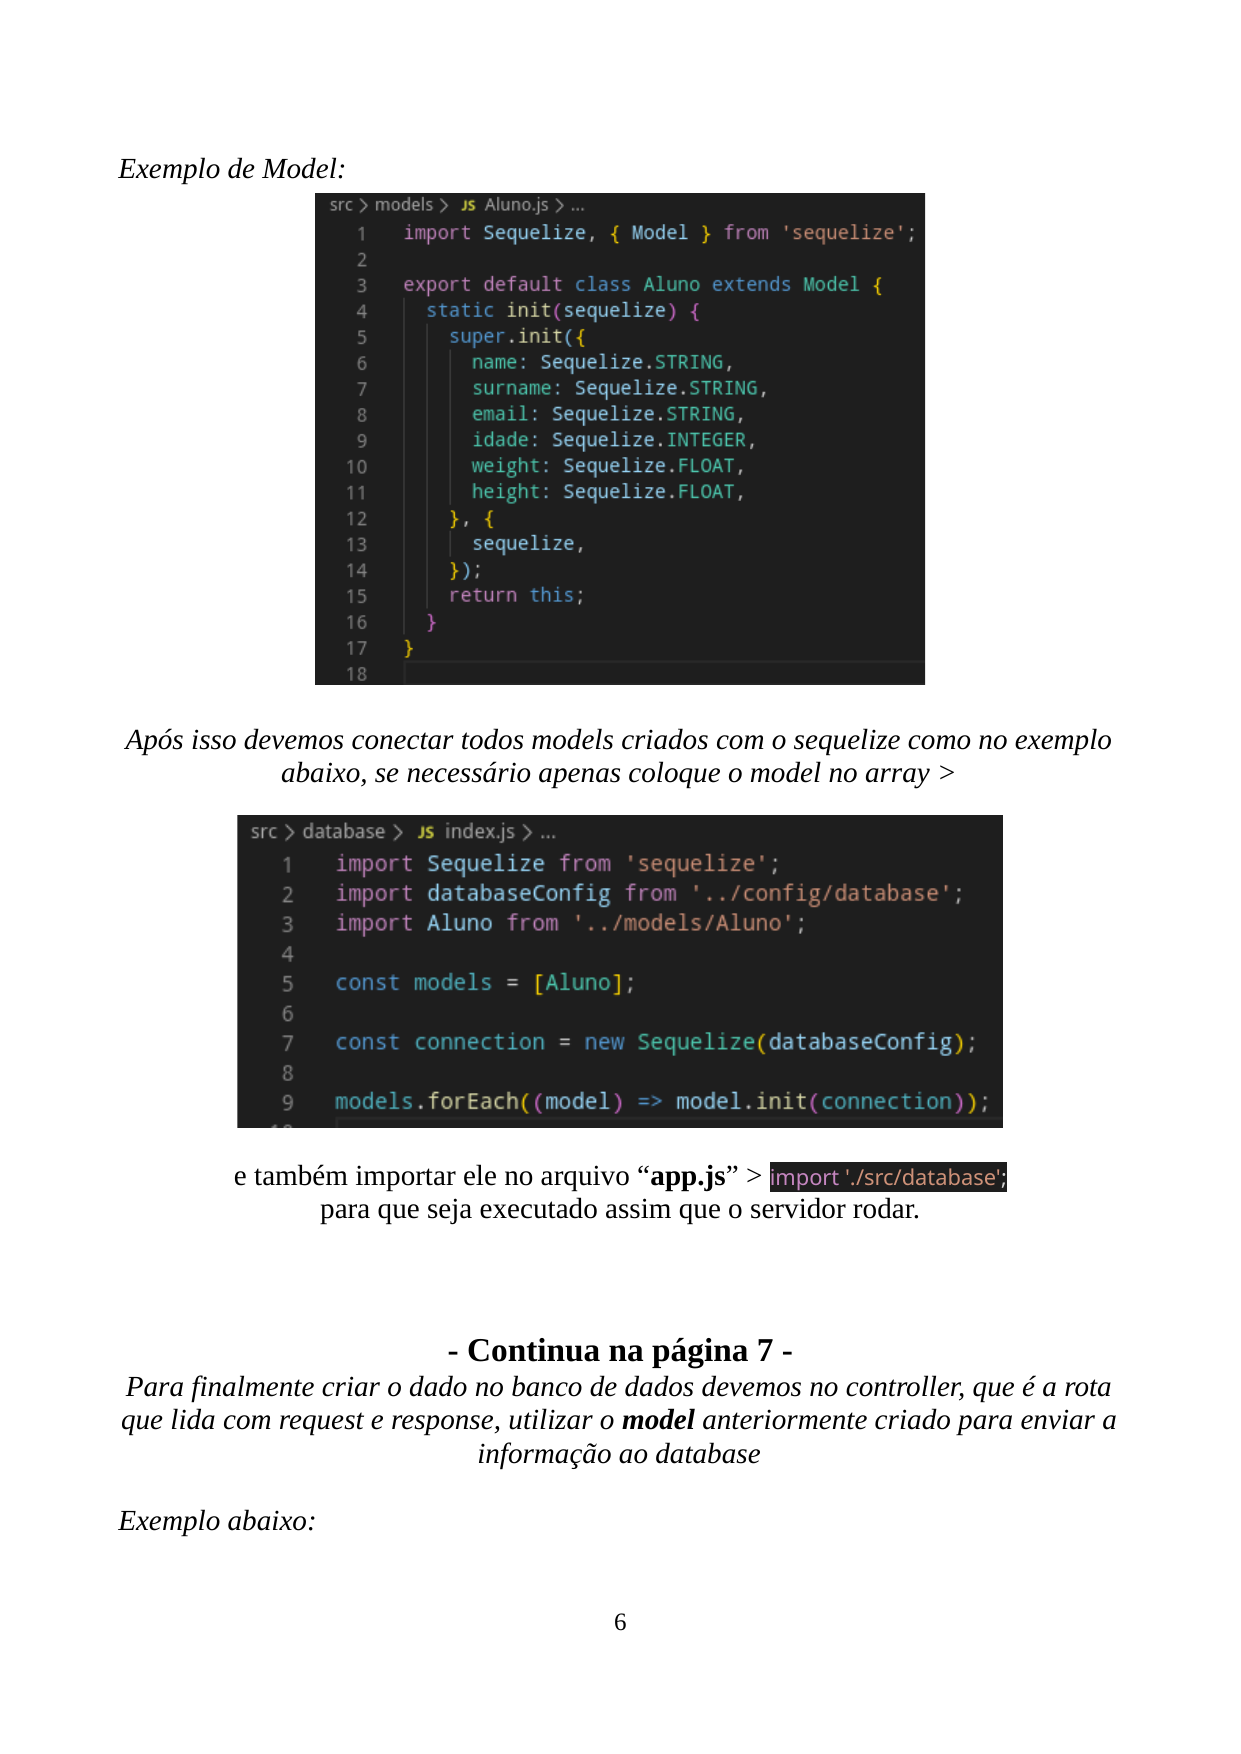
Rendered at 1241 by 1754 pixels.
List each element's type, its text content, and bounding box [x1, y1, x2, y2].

text e também importar ele no arquivo “app.js” > import './src/database'; [118, 1158, 1122, 1192]
text Exemplo de Model: [118, 152, 1122, 185]
text para que seja executado assim que o servidor rodar. [118, 1192, 1122, 1225]
text Após isso devemos conectar todos models criados com o sequelize como no exemplo abaixo, se necessário apenas coloque o model no array > [118, 722, 1122, 789]
picture [237, 815, 1003, 1128]
text Para finalmente criar o dado no banco de dados devemos no controller, que é a rota que lida com request e response, utilizar o model anteriormente criado para enviar a informação ao database [118, 1369, 1122, 1469]
picture [315, 193, 926, 685]
text Exemplo abaixo: [118, 1503, 1122, 1537]
text - Continua na página 7 - [118, 1331, 1122, 1369]
